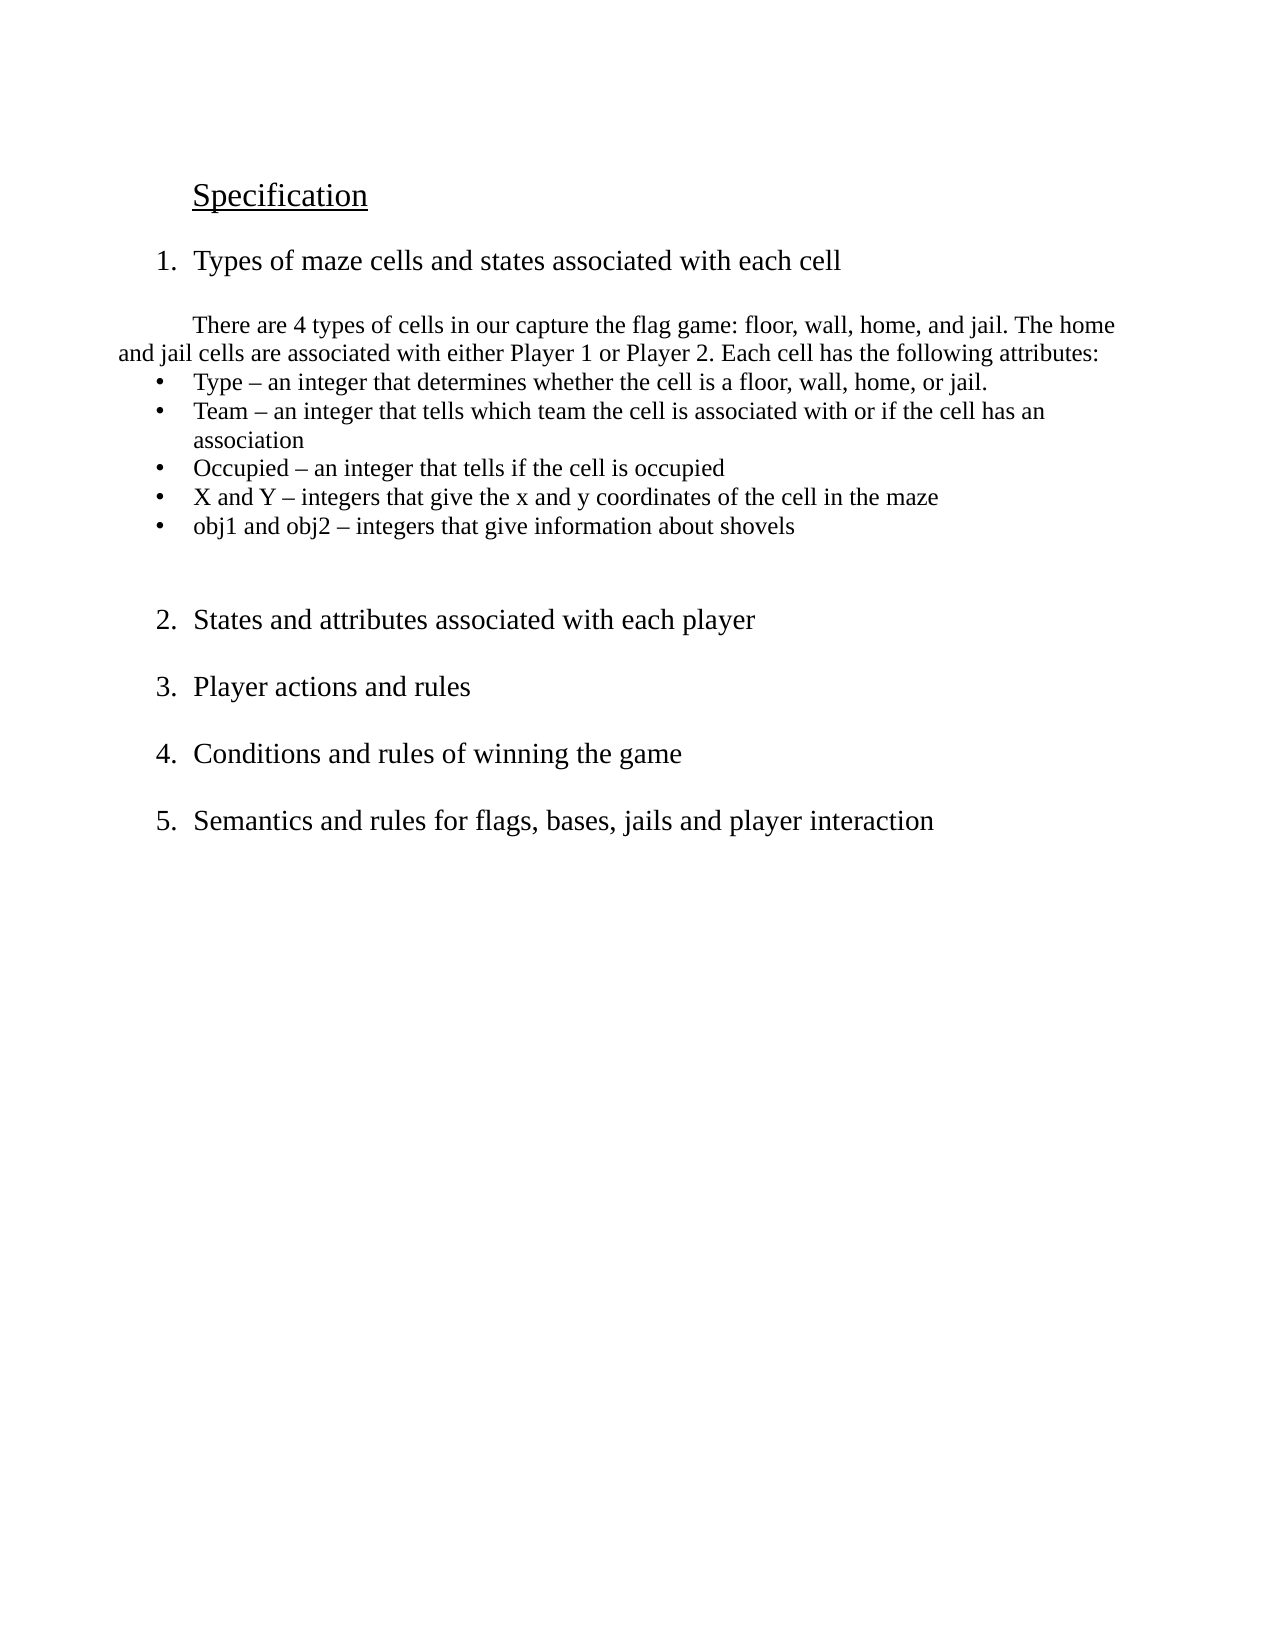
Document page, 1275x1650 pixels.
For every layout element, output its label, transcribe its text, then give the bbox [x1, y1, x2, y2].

list X and Y – integers that give the x and y coordinates of the cell in the maze [156, 482, 1157, 511]
list States and attributes associated with each player [156, 602, 1157, 636]
list Type – an integer that determines whether the cell is a floor, wall, home, or jail. [156, 367, 1157, 396]
list Occupied – an integer that tells if the cell is occupied [156, 453, 1157, 482]
list Team – an integer that tells which team the cell is associated with or if the cell has an association [156, 396, 1157, 453]
text There are 4 types of cells in our capture the flag game: floor, wall, home, and jail. The home and jail cells are associated with either Player 1 or Player 2. Each cell has the following attributes: [118, 310, 1157, 367]
list Conditions and rules of winning the game [156, 736, 1157, 770]
list obj1 and obj2 – integers that give information about shovels [156, 511, 1157, 540]
list Types of maze cells and states associated with each cell [156, 243, 1157, 276]
text Specification [118, 176, 1157, 214]
list Semantics and rules for flags, bases, jails and player interaction [156, 803, 1157, 837]
list Player actions and rules [156, 669, 1157, 703]
